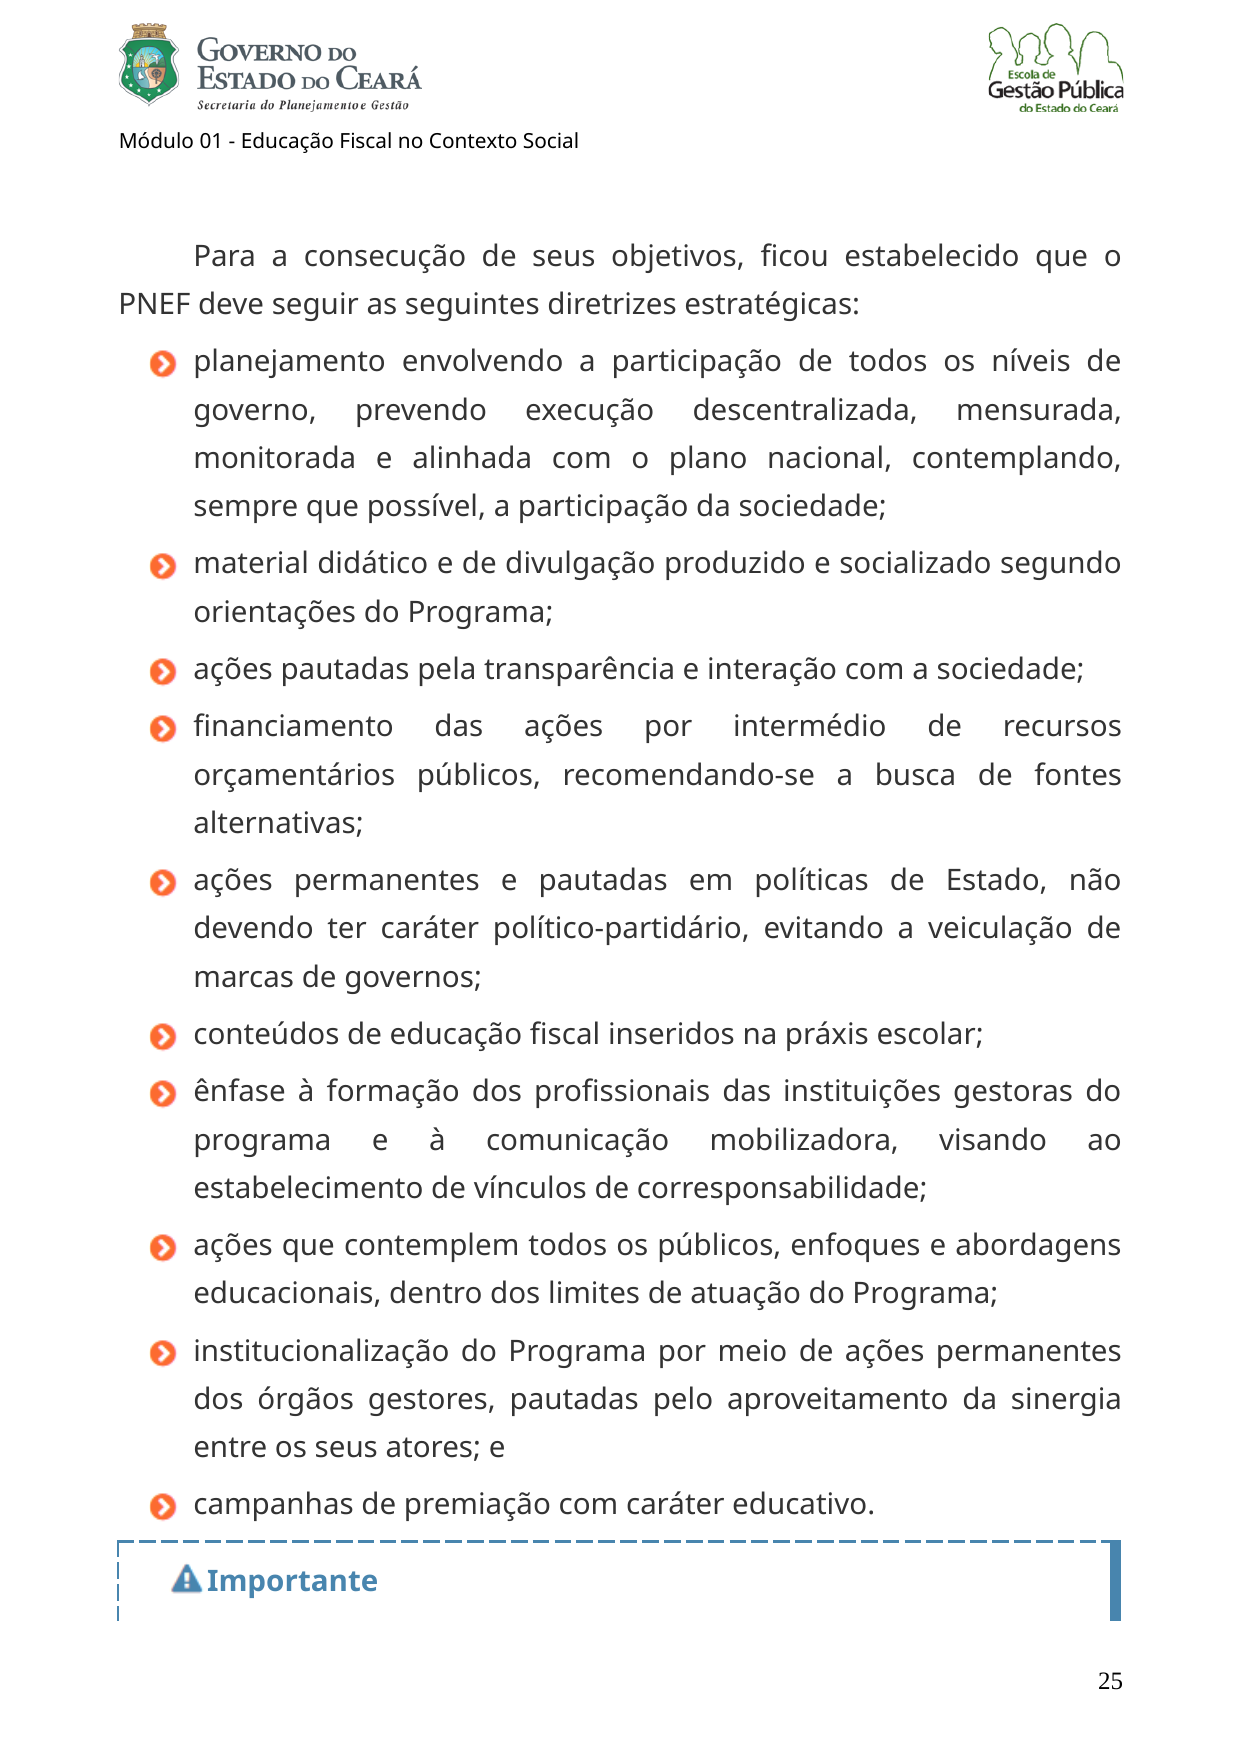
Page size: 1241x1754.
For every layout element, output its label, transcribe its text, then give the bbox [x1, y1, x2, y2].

picture [167, 1560, 207, 1600]
picture [149, 347, 181, 380]
list ações permanentes e pautadas em políticas de Estado, não devendo ter caráter político-partidário, evitando a veiculação de marcas de governos; [156, 859, 1123, 996]
picture [149, 1076, 181, 1110]
list ações pautadas pela transparência e interação com a sociedade; [156, 648, 1123, 688]
picture [149, 1019, 181, 1053]
picture [149, 1336, 181, 1369]
picture [149, 1490, 181, 1523]
list conteúdos de educação fiscal inseridos na práxis escolar; [156, 1013, 1123, 1053]
list financiamento das ações por intermédio de recursos orçamentários públicos, recomendando-se a busca de fontes alternativas; [156, 705, 1123, 842]
list ênfase à formação dos profissionais das instituições gestoras do programa e à comunicação mobilizadora, visando ao estabelecimento de vínculos de corresponsabilidade; [156, 1070, 1123, 1207]
picture [149, 711, 181, 745]
list planejamento envolvendo a participação de todos os níveis de governo, prevendo execução descentralizada, mensurada, monitorada e alinhada com o plano nacional, contemplando, sempre que possível, a participação da sociedade; [156, 340, 1123, 525]
list ações que contemplem todos os públicos, enfoques e abordagens educacionais, dentro dos limites de atuação do Programa; [156, 1224, 1123, 1312]
picture [149, 654, 181, 688]
picture [118, 23, 1124, 112]
text Para a consecução de seus objetivos, ficou estabelecido que o PNEF deve seguir as seguintes diretrizes estratégicas: [118, 234, 1123, 323]
table_header Importante [118, 1540, 1110, 1621]
list material didático e de divulgação produzido e socializado segundo orientações do Programa; [156, 542, 1123, 631]
picture [149, 865, 181, 899]
table_header [1110, 1540, 1121, 1621]
list campanhas de premiação com caráter educativo. [156, 1483, 1123, 1523]
picture [149, 549, 181, 582]
picture [149, 1230, 181, 1264]
list institucionalização do Programa por meio de ações permanentes dos órgãos gestores, pautadas pelo aproveitamento da sinergia entre os seus atores; e [156, 1329, 1123, 1466]
